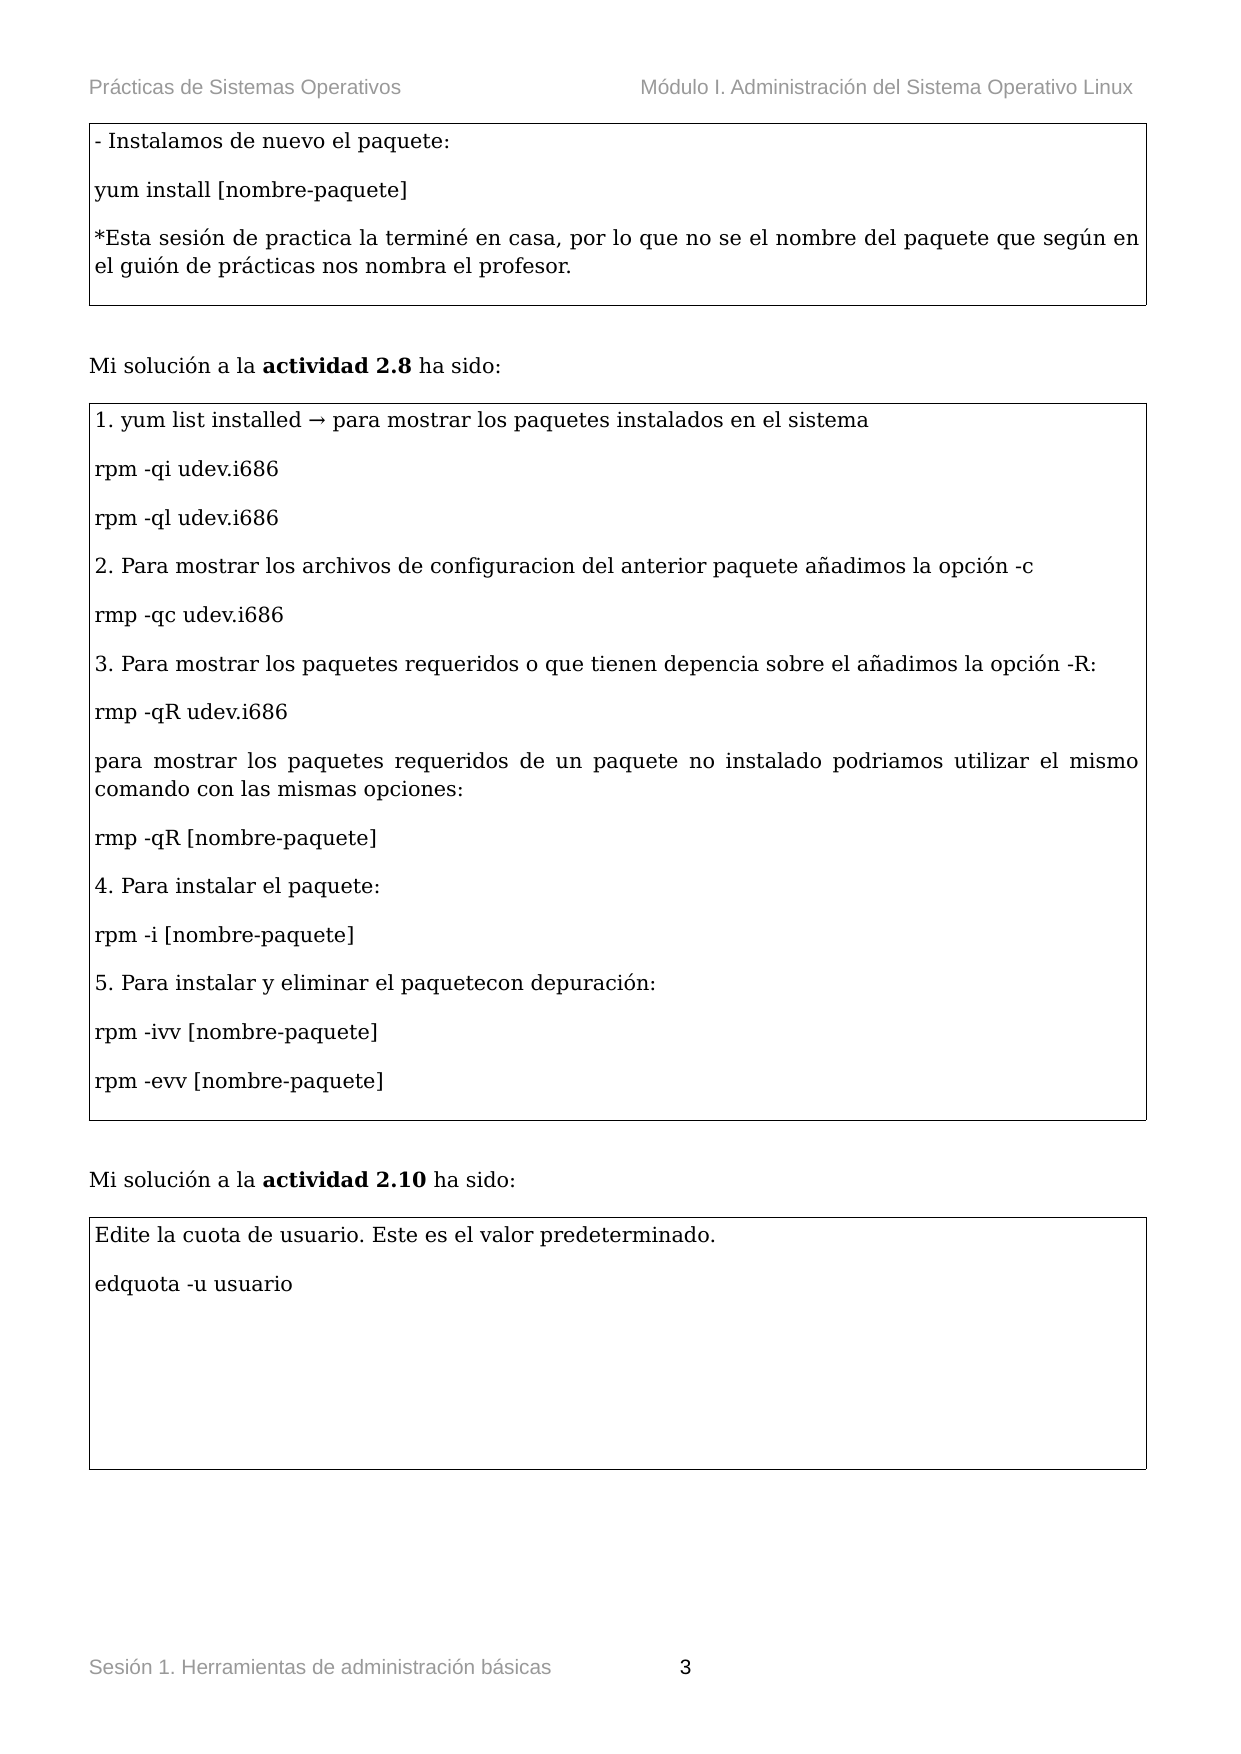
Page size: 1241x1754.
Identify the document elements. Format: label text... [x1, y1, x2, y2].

table_header - Instalamos de nuevo el paquete: yum install [nombre-paquete] *Esta sesión de practica la terminé en casa, por lo que no se el nombre del paquete que según en el guión de prácticas nos nombra el profesor. [90, 124, 1146, 305]
table_header Edite la cuota de usuario. Este es el valor predeterminado. edquota -u usuario [90, 1218, 1146, 1468]
text Mi solución a la actividad 2.8 ha sido: [89, 354, 1146, 378]
table_header 1. yum list installed → para mostrar los paquetes instalados en el sistema rpm -qi udev.i686 rpm -ql udev.i686 2. Para mostrar los archivos de configuracion del anterior paquete añadimos la opción -c rmp -qc udev.i686 3. Para mostrar los paquetes requeridos o que tienen depencia sobre el añadimos la opción -R: rmp -qR udev.i686 para mostrar los paquetes requeridos de un paquete no instalado podriamos utilizar el mismo comando con las mismas opciones: rmp -qR [nombre-paquete] 4. Para instalar el paquete: rpm -i [nombre-paquete] 5. Para instalar y eliminar el paquetecon depuración: rpm -ivv [nombre-paquete] rpm -evv [nombre-paquete] [90, 404, 1146, 1119]
text Mi solución a la actividad 2.10 ha sido: [89, 1168, 1146, 1193]
